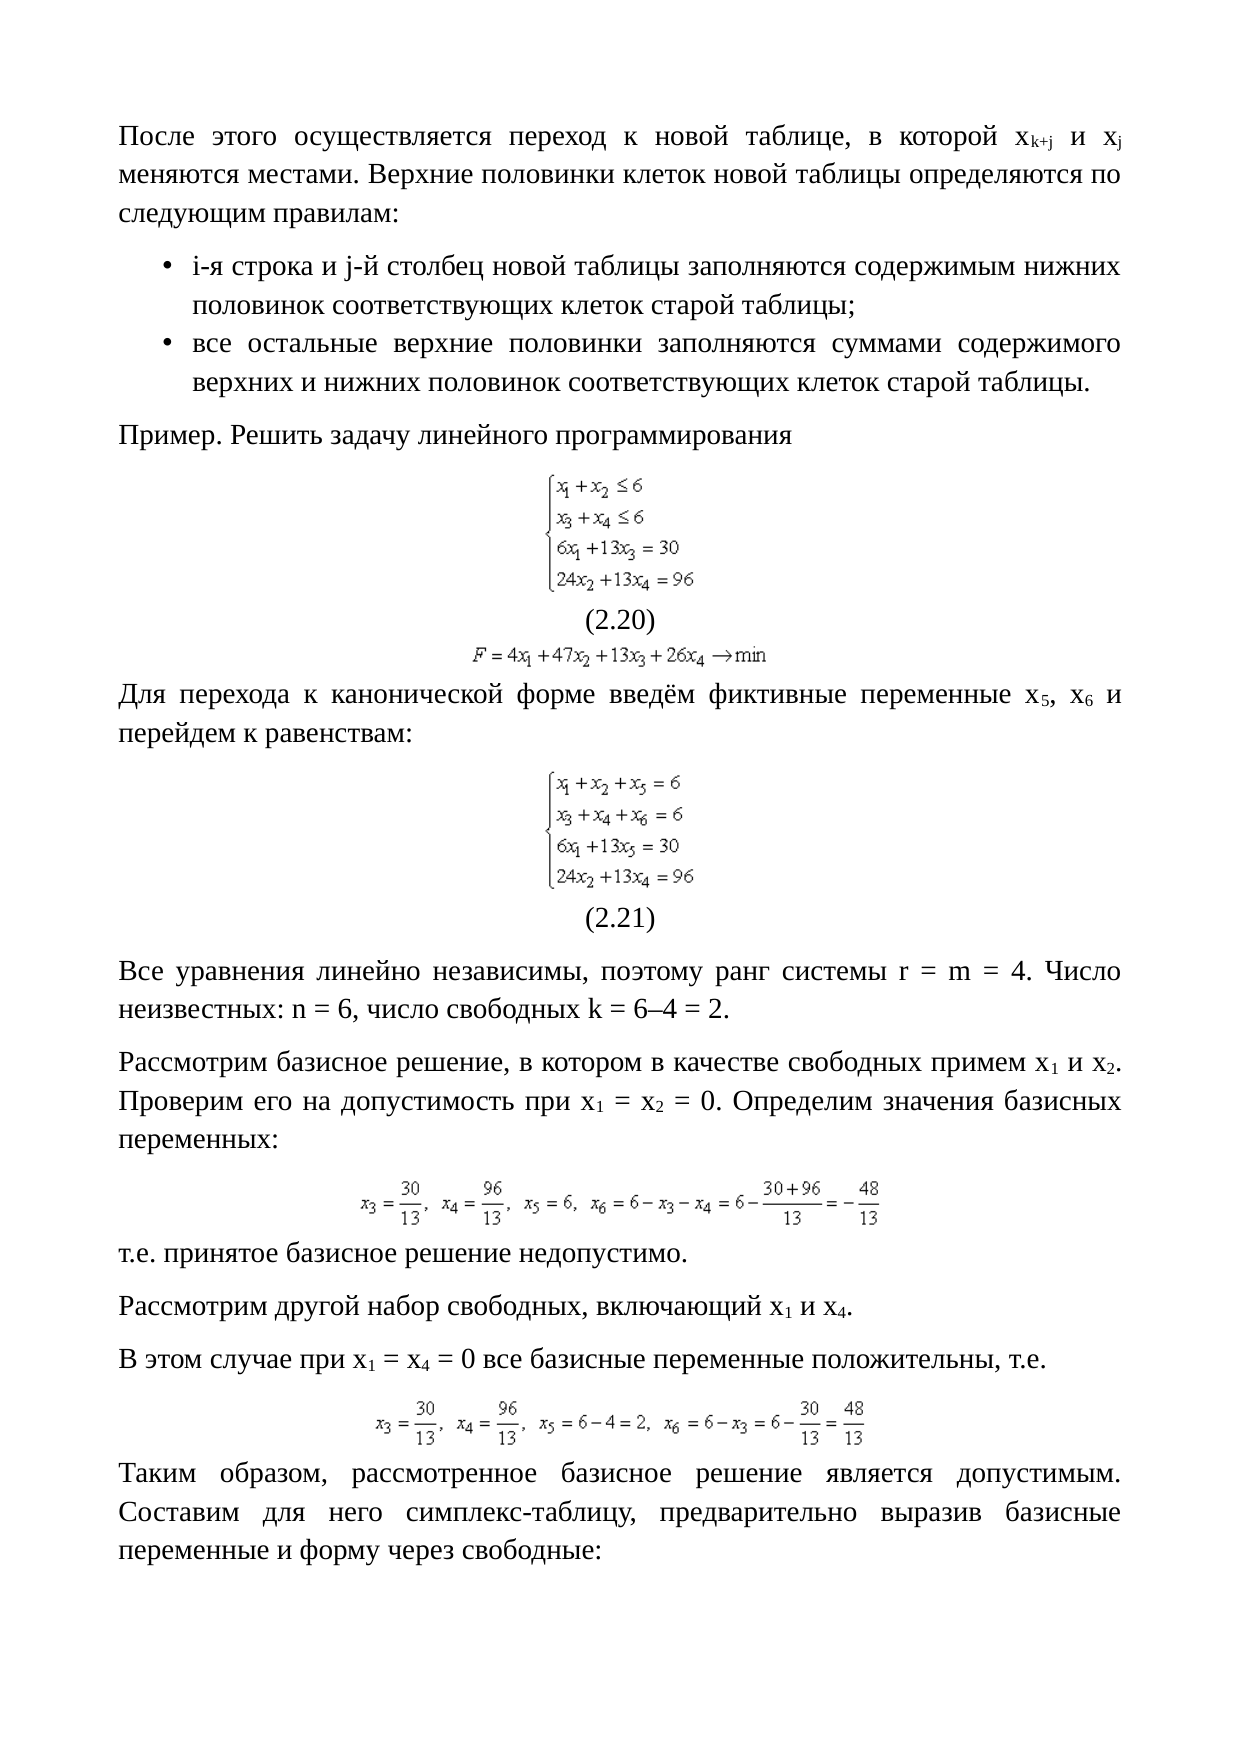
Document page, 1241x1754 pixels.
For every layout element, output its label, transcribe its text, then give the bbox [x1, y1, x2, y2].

text В этом случае при x1 = x4 = 0 все базисные переменные положительны, т.е. [118, 1342, 1122, 1375]
text Пример. Решить задачу линейного программирования [118, 417, 1122, 451]
text После этого осуществляется переход к новой таблице, в которой xk+j и xj меняются местами. Верхние половинки клеток новой таблицы определяются по следующим правилам: [118, 118, 1122, 229]
text (2.21) [118, 768, 1122, 933]
text Все уравнения линейно независимы, поэтому ранг системы r = m = 4. Число неизвестных: n = 6, число свободных k = 6–4 = 2. [118, 953, 1122, 1025]
text Таким образом, рассмотренное базисное решение является допустимым. Составим для него симплекс-таблицу, предварительно выразив базисные переменные и форму через свободные: [118, 1395, 1122, 1566]
list все остальные верхние половинки заполняются суммами содержимого верхних и нижних половинок соответствующих клеток старой таблицы. [162, 326, 1122, 398]
picture [356, 1174, 884, 1231]
picture [468, 641, 772, 672]
text Для перехода к канонической форме введём фиктивные переменные x5, x6 и перейдем к равенствам: [118, 641, 1122, 748]
text (2.20) [118, 470, 1122, 636]
picture [371, 1394, 869, 1451]
text Рассмотрим другой набор свободных, включающий x1 и x4. [118, 1288, 1122, 1322]
picture [542, 470, 698, 598]
list i-я строка и j-й столбец новой таблицы заполняются содержимым нижних половинок соответствующих клеток старой таблицы; [162, 248, 1122, 321]
text Рассмотрим базисное решение, в котором в качестве свободных примем x1 и x2. Проверим его на допустимость при x1 = x2 = 0. Определим значения базисных переменных: [118, 1044, 1122, 1155]
text т.е. принятое базисное решение недопустимо. [118, 1175, 1122, 1269]
picture [542, 767, 698, 895]
